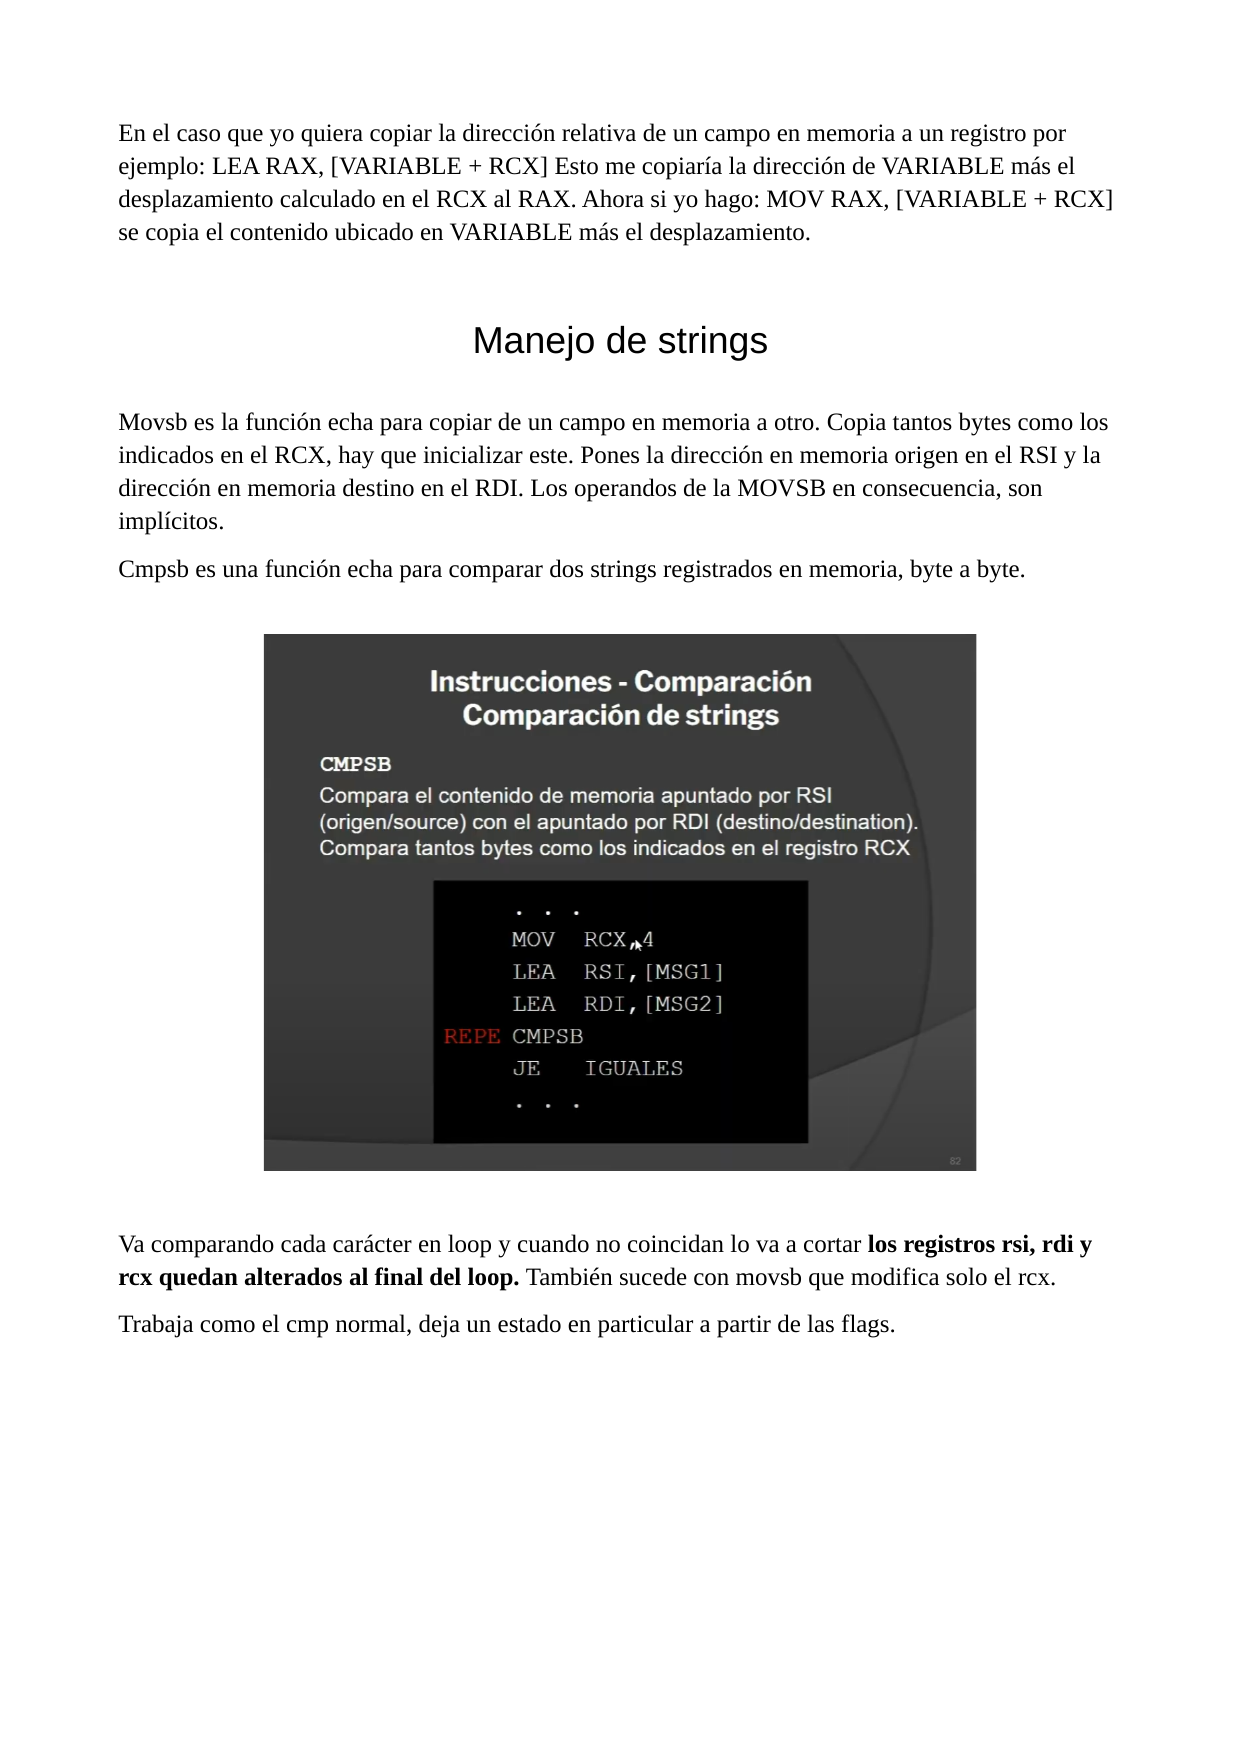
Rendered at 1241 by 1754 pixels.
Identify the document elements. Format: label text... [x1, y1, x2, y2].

text Movsb es la función echa para copiar de un campo en memoria a otro. Copia tantos bytes como los indicados en el RCX, hay que inicializar este. Pones la dirección en memoria origen en el RSI y la dirección en memoria destino en el RDI. Los operandos de la MOVSB en consecuencia, son implícitos. [118, 374, 1122, 535]
text Trabaja como el cmp normal, deja un estado en particular a partir de las flags. [118, 1309, 1122, 1371]
text Cmpsb es una función echa para comparar dos strings registrados en memoria, byte a byte. [118, 554, 1122, 616]
text Va comparando cada carácter en loop y cuando no coincidan lo va a cortar los registros rsi, rdi y rcx quedan alterados al final del loop. También sucede con movsb que modifica solo el rcx. [118, 634, 1122, 1291]
subtitle Manejo de strings [118, 319, 1122, 362]
text En el caso que yo quiera copiar la dirección relativa de un campo en memoria a un registro por ejemplo: LEA RAX, [VARIABLE + RCX] Esto me copiaría la dirección de VARIABLE más el desplazamiento calculado en el RCX al RAX. Ahora si yo hago: MOV RAX, [VARIABLE + RCX] se copia el contenido ubicado en VARIABLE más el desplazamiento. [118, 118, 1122, 246]
picture [263, 634, 977, 1171]
